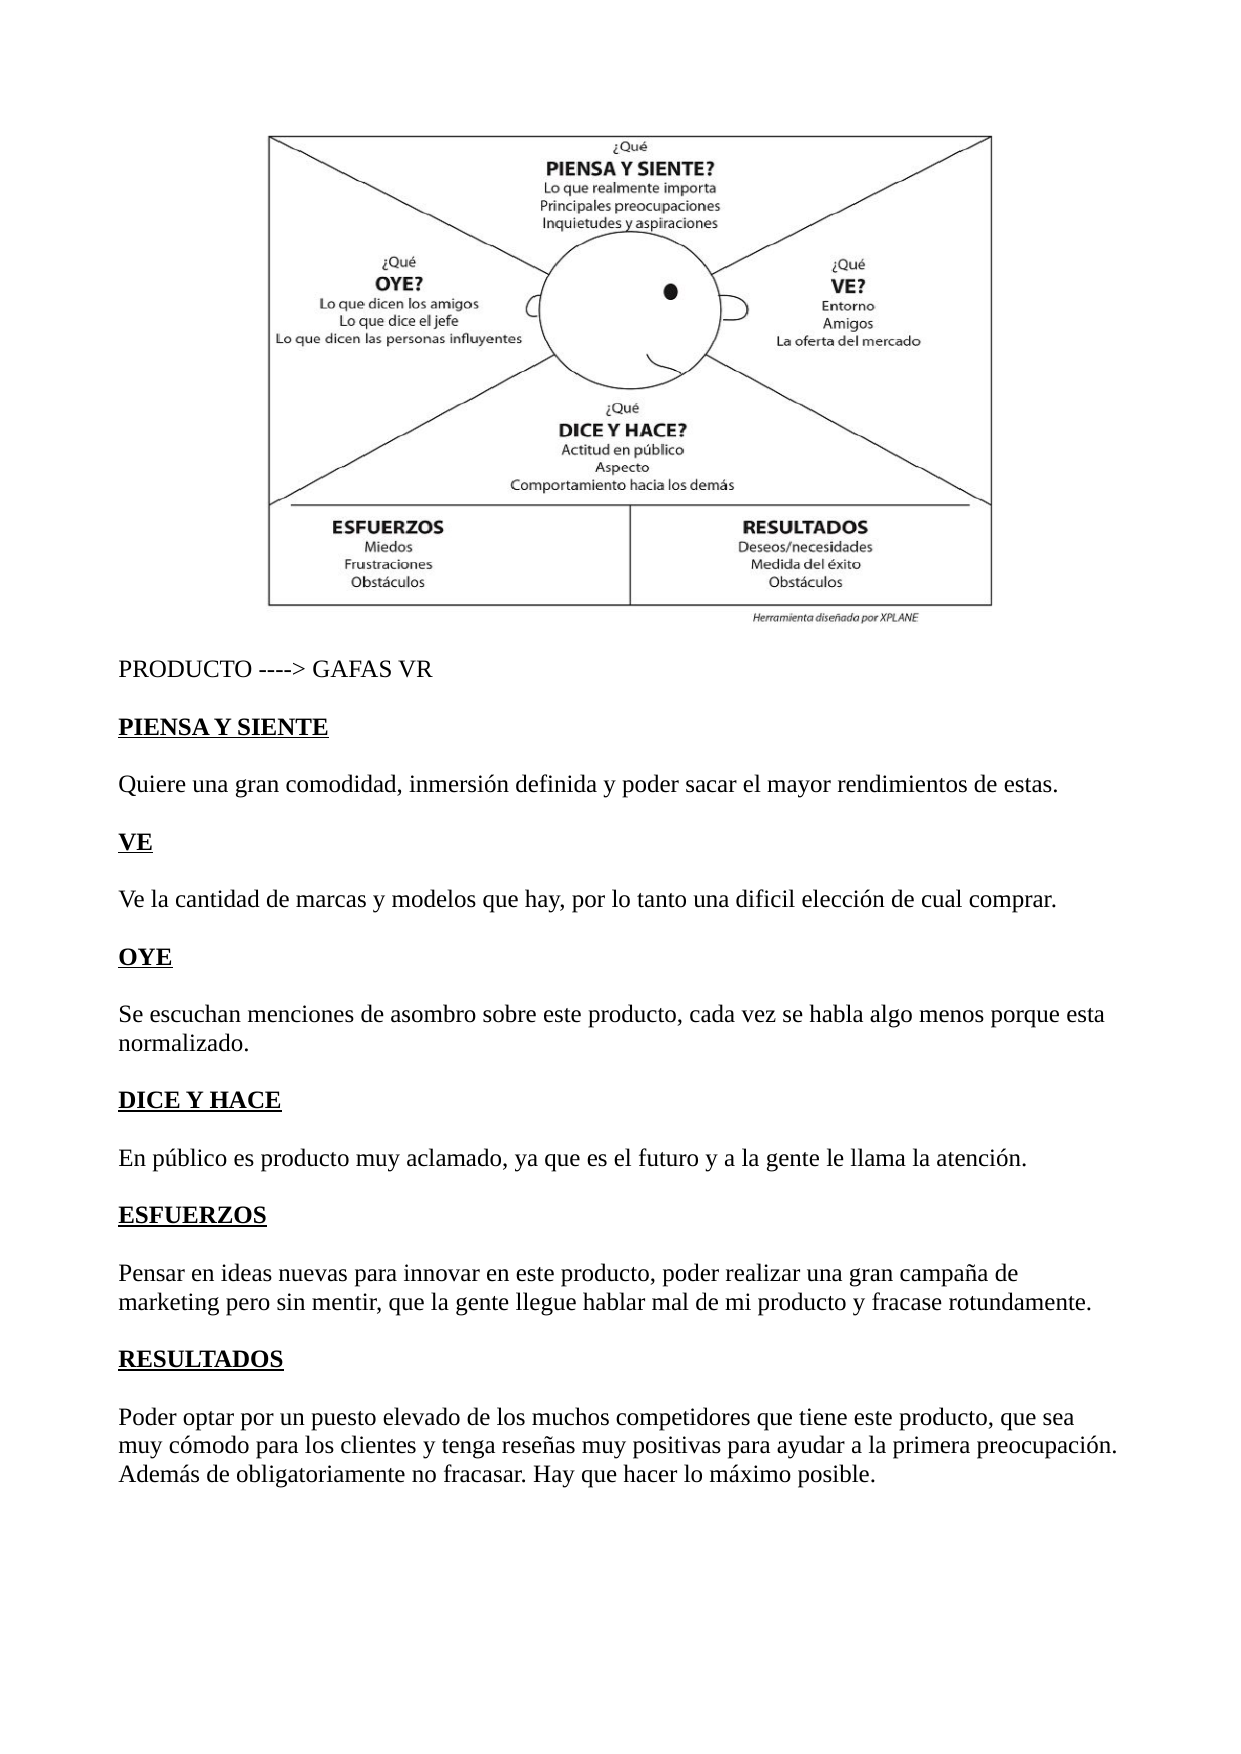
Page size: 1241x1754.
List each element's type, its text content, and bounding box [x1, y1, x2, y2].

text OYE [118, 942, 1122, 970]
text Ve la cantidad de marcas y modelos que hay, por lo tanto una dificil elección de cual comprar. [118, 884, 1122, 913]
text ESFUERZOS [118, 1200, 1122, 1229]
text PIENSA Y SIENTE [118, 712, 1122, 740]
text Poder optar por un puesto elevado de los muchos competidores que tiene este producto, que sea muy cómodo para los clientes y tenga reseñas muy positivas para ayudar a la primera preocupación. [118, 1402, 1122, 1459]
text DICE Y HACE [118, 1085, 1122, 1114]
text En público es producto muy aclamado, ya que es el futuro y a la gente le llama la atención. [118, 1143, 1122, 1172]
text Quiere una gran comodidad, inmersión definida y poder sacar el mayor rendimientos de estas. [118, 769, 1122, 798]
text RESULTADOS [118, 1344, 1122, 1373]
text Pensar en ideas nuevas para innovar en este producto, poder realizar una gran campaña de marketing pero sin mentir, que la gente llegue hablar mal de mi producto y fracase rotundamente. [118, 1258, 1122, 1315]
text PRODUCTO ----> GAFAS VR [118, 654, 1122, 683]
text Se escuchan menciones de asombro sobre este producto, cada vez se habla algo menos porque esta normalizado. [118, 999, 1122, 1057]
picture [237, 118, 1003, 626]
text Además de obligatoriamente no fracasar. Hay que hacer lo máximo posible. [118, 1459, 1122, 1488]
text VE [118, 827, 1122, 855]
